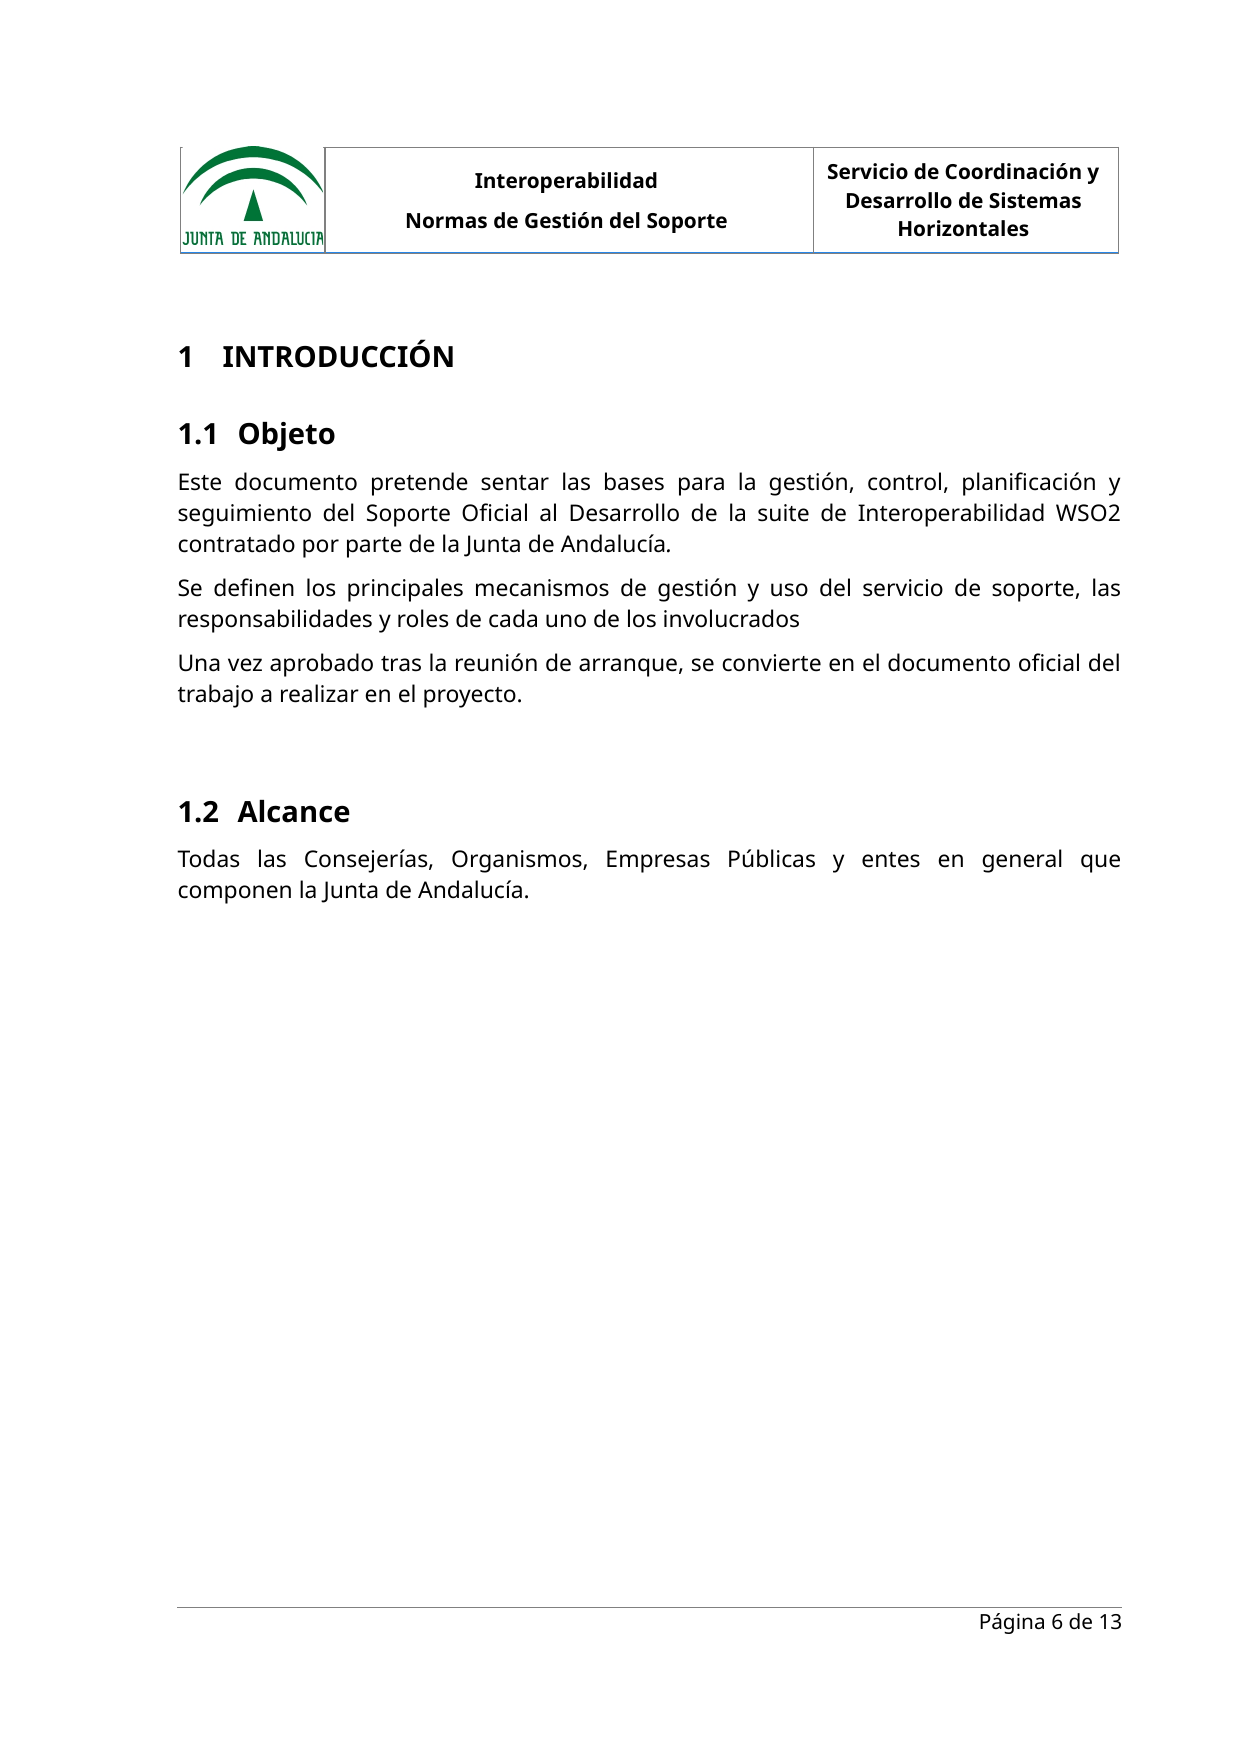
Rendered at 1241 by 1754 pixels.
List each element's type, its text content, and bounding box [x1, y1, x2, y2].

text Una vez aprobado tras la reunión de arranque, se convierte en el documento oficial del trabajo a realizar en el proyecto. [177, 647, 1122, 709]
text Este documento pretende sentar las bases para la gestión, control, planificación y seguimiento del Soporte Oficial al Desarrollo de la suite de Interoperabilidad WSO2 contratado por parte de la Junta de Andalucía. [177, 466, 1122, 559]
text Se definen los principales mecanismos de gestión y uso del servicio de soporte, las responsabilidades y roles de cada uno de los involucrados [177, 572, 1122, 634]
picture [182, 146, 324, 245]
subtitle Alcance [177, 791, 1122, 831]
subtitle INTRODUCCIÓN [177, 336, 1122, 376]
text Todas las Consejerías, Organismos, Empresas Públicas y entes en general que componen la Junta de Andalucía. [177, 843, 1122, 906]
subtitle Objeto [177, 414, 1122, 453]
